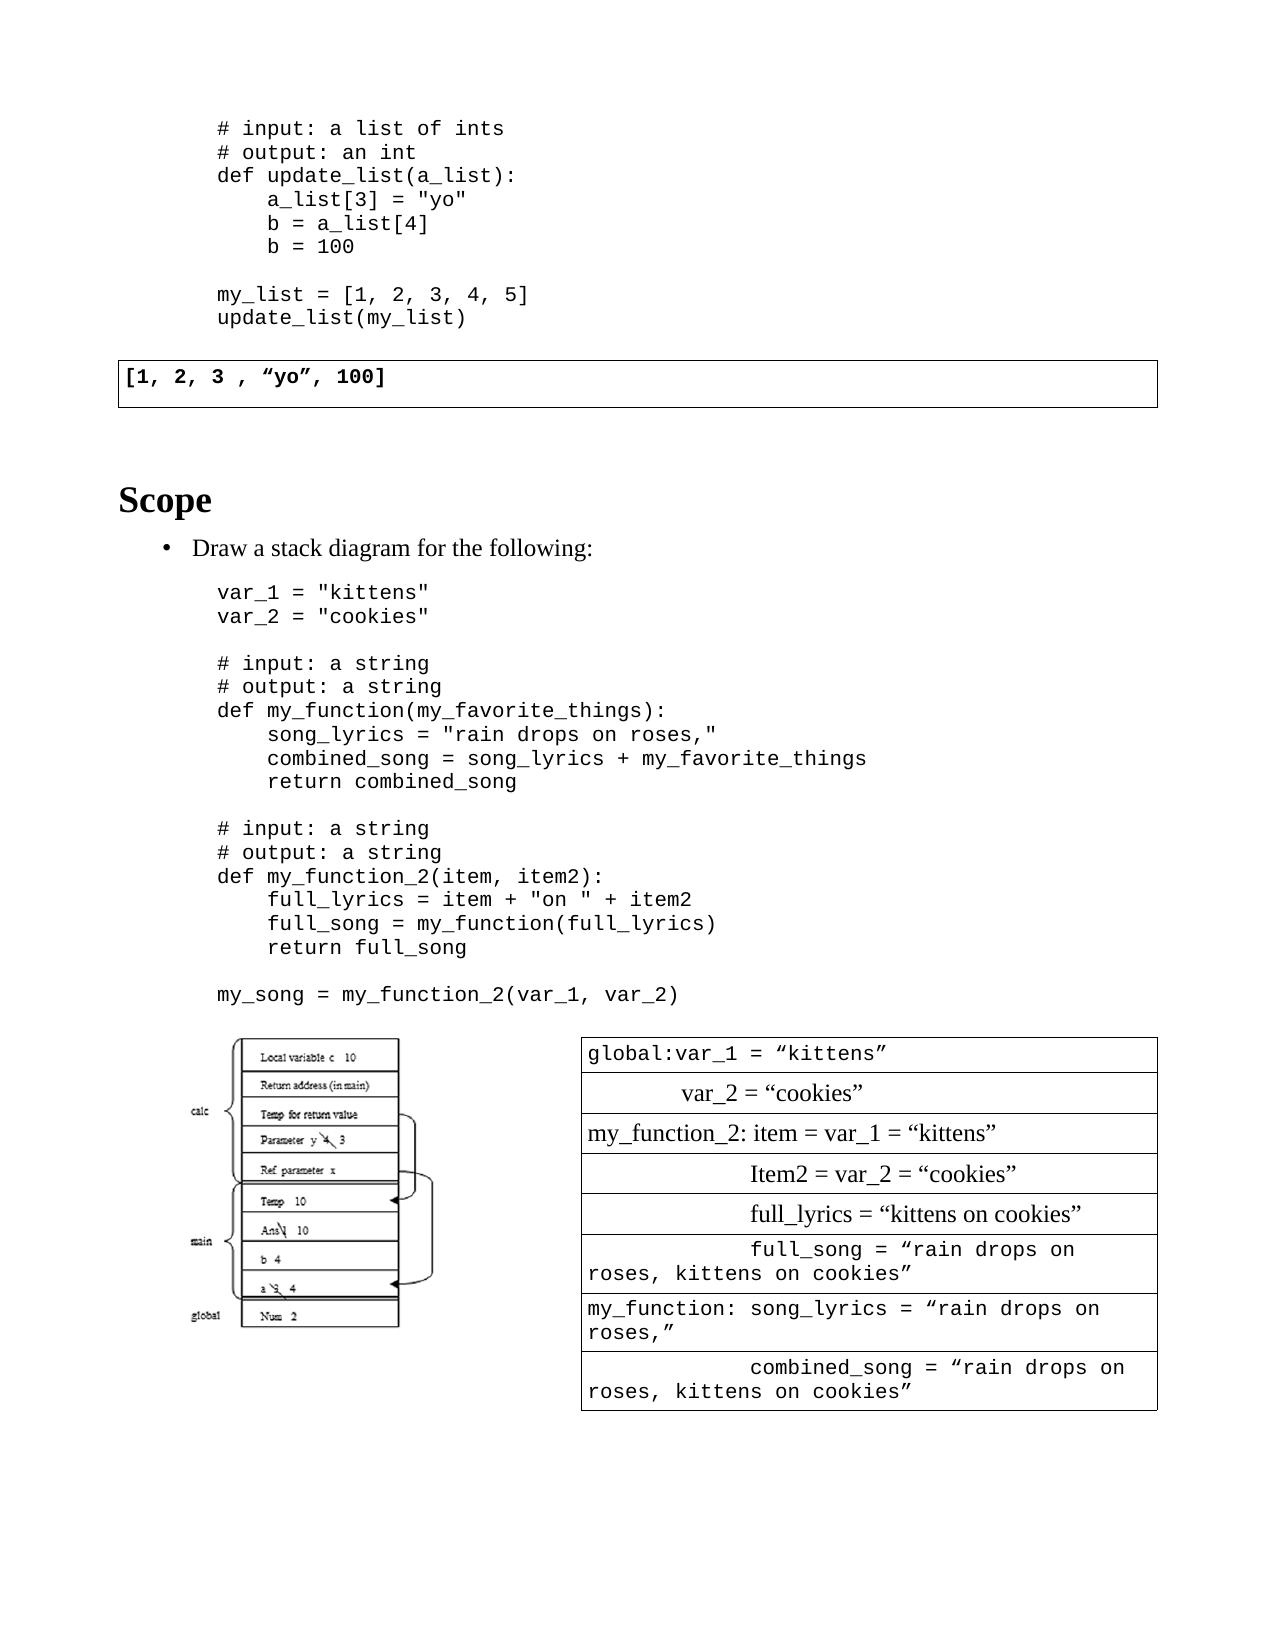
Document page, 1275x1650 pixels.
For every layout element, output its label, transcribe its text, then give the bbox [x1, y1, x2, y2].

table_cell full_lyrics = “kittens on cookies” [582, 1194, 1157, 1233]
list combined_song = song_lyrics + my_favorite_things [162, 747, 1157, 771]
list # output: a string [162, 842, 1157, 866]
table_cell my_function_2: item = var_1 = “kittens” [582, 1114, 1157, 1153]
list a_list[3] = "yo" [162, 189, 1157, 213]
list var_1 = "kittens" [162, 582, 1157, 606]
list full_lyrics = item + "on " + item2 [162, 889, 1157, 913]
list # output: a string [162, 677, 1157, 700]
list def my_function_2(item, item2): [162, 866, 1157, 889]
table_cell full_song = “rain drops on roses, kittens on cookies” [582, 1235, 1157, 1292]
list Draw a stack diagram for the following: [162, 533, 1157, 562]
table_cell my_function: song_lyrics = “rain drops on roses,” [582, 1294, 1157, 1351]
list return combined_song [162, 771, 1157, 795]
list # input: a list of ints [162, 118, 1157, 142]
list my_song = my_function_2(var_1, var_2) [162, 984, 1157, 1008]
list b = 100 [162, 236, 1157, 260]
table_cell combined_song = “rain drops on roses, kittens on cookies” [582, 1352, 1157, 1410]
table_cell var_2 = “cookies” [582, 1073, 1157, 1113]
list update_list(my_list) [162, 307, 1157, 331]
list my_list = [1, 2, 3, 4, 5] [162, 284, 1157, 307]
list return full_song [162, 937, 1157, 960]
list # input: a string [162, 653, 1157, 677]
list def my_function(my_favorite_things): [162, 700, 1157, 724]
list def update_list(a_list): [162, 165, 1157, 189]
picture [155, 1031, 466, 1342]
table_header global:var_1 = “kittens” [582, 1038, 1157, 1072]
table_header [1, 2, 3 , “yo”, 100] [119, 361, 1157, 407]
list # output: an int [162, 142, 1157, 165]
list full_song = my_function(full_lyrics) [162, 913, 1157, 937]
list song_lyrics = "rain drops on roses," [162, 724, 1157, 747]
subtitle Scope [118, 477, 1157, 520]
list b = a_list[4] [162, 213, 1157, 236]
table_cell Item2 = var_2 = “cookies” [582, 1154, 1157, 1193]
list var_2 = "cookies" [162, 606, 1157, 629]
list # input: a string [162, 818, 1157, 842]
